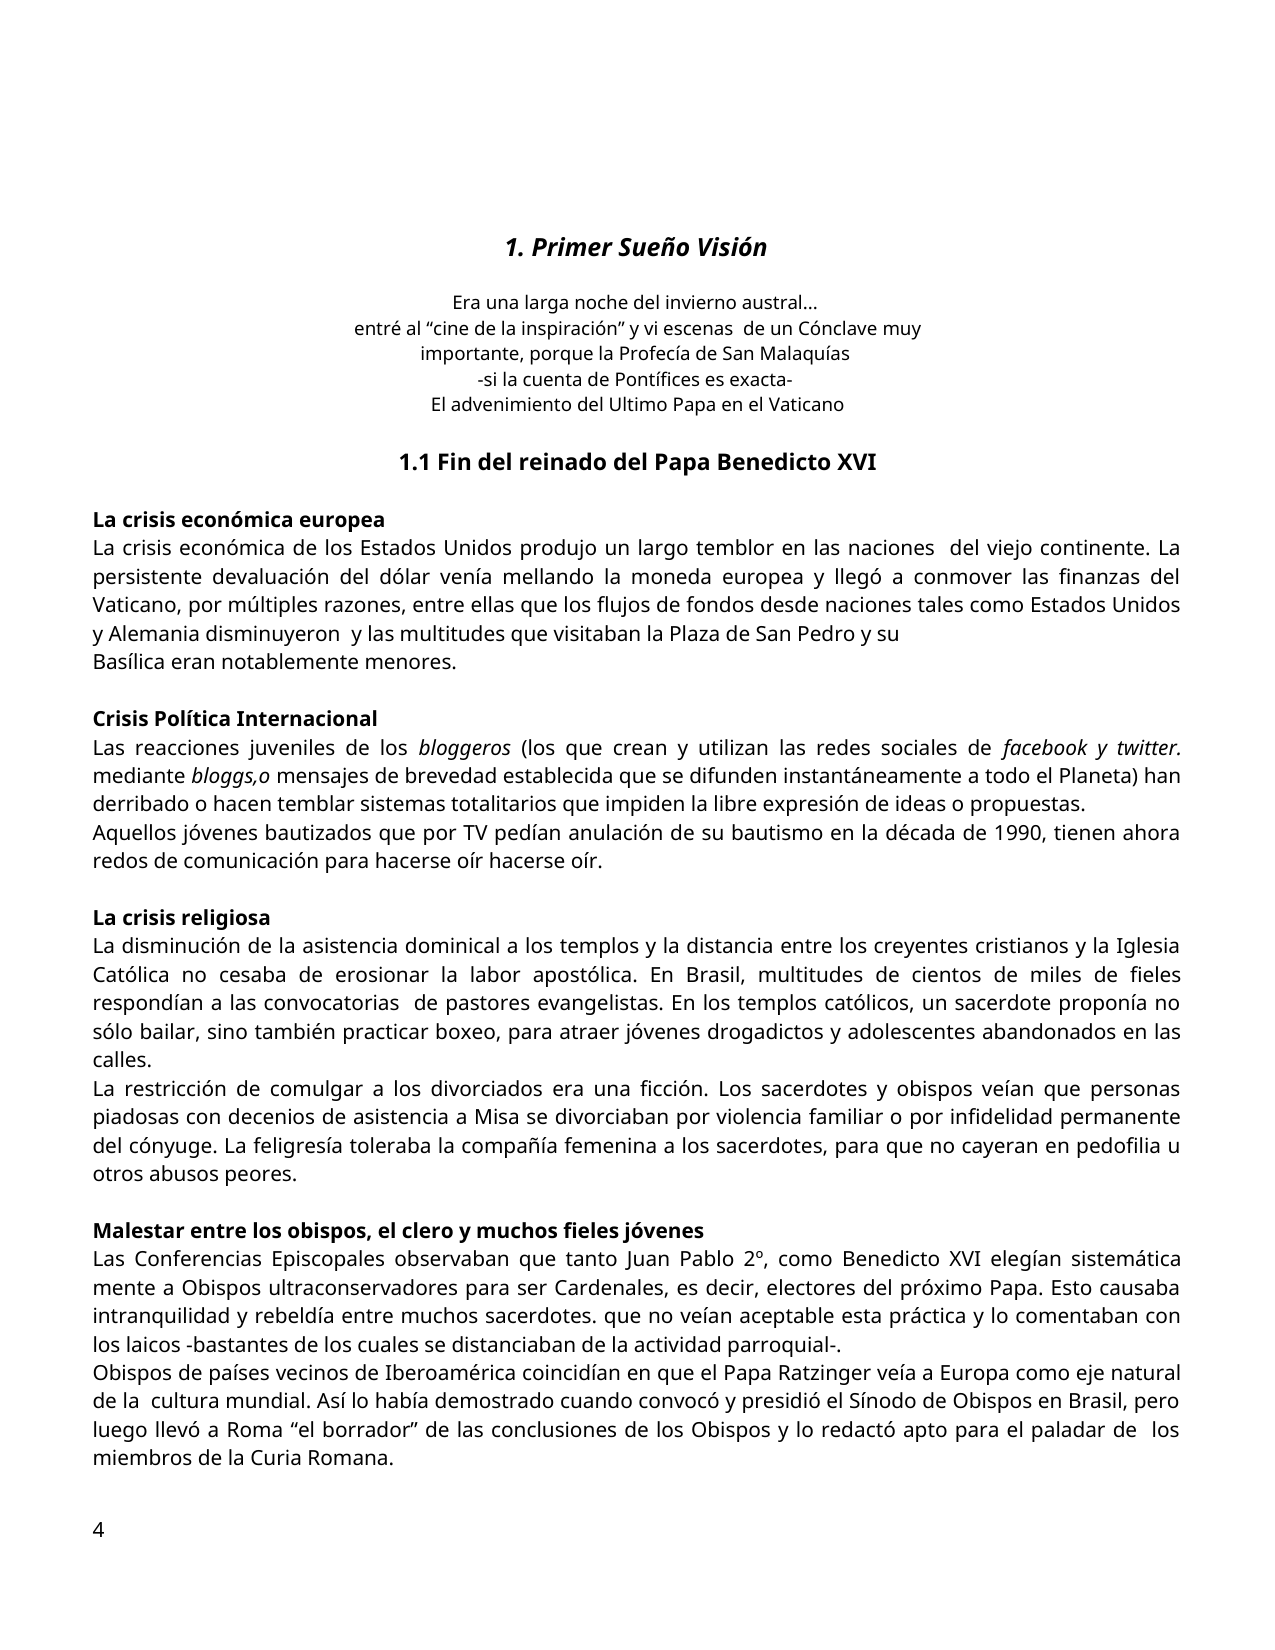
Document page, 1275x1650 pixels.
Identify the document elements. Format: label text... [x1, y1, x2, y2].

text Obispos de países vecinos de Iberoamérica coincidían en que el Papa Ratzinger veía a Europa como eje natural de la cultura mundial. Así lo había demostrado cuando convocó y presidió el Sínodo de Obispos en Brasil, pero luego llevó a Roma “el borrador” de las conclusiones de los Obispos y lo redactó apto para el paladar de los miembros de la Curia Romana. [92, 1358, 1182, 1472]
text Basílica eran notablemente menores. [92, 647, 1182, 676]
subtitle Crisis Política Internacional [92, 704, 1182, 733]
text La crisis económica de los Estados Unidos produjo un largo temblor en las naciones del viejo continente. La persistente devaluación del dólar venía mellando la moneda europea y llegó a conmover las finanzas del Vaticano, por múltiples razones, entre ellas que los flujos de fondos desde naciones tales como Estados Unidos y Alemania disminuyeron y las multitudes que visitaban la Plaza de San Pedro y su [92, 533, 1182, 647]
subtitle 1. Primer Sueño Visión [92, 230, 1182, 264]
text La crisis religiosa [92, 903, 1182, 932]
text El advenimiento del Ultimo Papa en el Vaticano [328, 391, 946, 417]
text Malestar entre los obispos, el clero y muchos fieles jóvenes [92, 1216, 1182, 1244]
text Las reacciones juveniles de los bloggeros (los que crean y utilizan las redes sociales de facebook y twitter. mediante bloggs,o mensajes de brevedad establecida que se difunden instantáneamente a todo el Planeta) han derribado o hacen temblar sistemas totalitarios que impiden la libre expresión de ideas o propuestas. [92, 733, 1182, 818]
text -si la cuenta de Pontífices es exacta- [328, 366, 946, 391]
text Era una larga noche del invierno austral... [328, 289, 946, 315]
text entré al “cine de la inspiración” y vi escenas de un Cónclave muy importante, porque la Profecía de San Malaquías [328, 315, 946, 366]
text La crisis económica europea [92, 505, 1182, 533]
text Las Conferencias Episcopales observaban que tanto Juan Pablo 2º, como Benedicto XVI elegían sistemática mente a Obispos ultraconservadores para ser Cardenales, es decir, electores del próximo Papa. Esto causaba intranquilidad y rebeldía entre muchos sacerdotes. que no veían aceptable esta práctica y lo comentaban con los laicos -bastantes de los cuales se distanciaban de la actividad parroquial-. [92, 1244, 1182, 1358]
text Aquellos jóvenes bautizados que por TV pedían anulación de su bautismo en la década de 1990, tienen ahora redos de comunicación para hacerse oír hacerse oír. [92, 818, 1182, 875]
text La restricción de comulgar a los divorciados era una ficción. Los sacerdotes y obispos veían que personas piadosas con decenios de asistencia a Misa se divorciaban por violencia familiar o por infidelidad permanente del cónyuge. La feligresía toleraba la compañía femenina a los sacerdotes, para que no cayeran en pedofilia u otros abusos peores. [92, 1074, 1182, 1188]
text La disminución de la asistencia dominical a los templos y la distancia entre los creyentes cristianos y la Iglesia Católica no cesaba de erosionar la labor apostólica. En Brasil, multitudes de cientos de miles de fieles respondían a las convocatorias de pastores evangelistas. En los templos católicos, un sacerdote proponía no sólo bailar, sino también practicar boxeo, para atraer jóvenes drogadictos y adolescentes abandonados en las calles. [92, 932, 1182, 1074]
subtitle 1.1 Fin del reinado del Papa Benedicto XVI [269, 445, 1005, 477]
